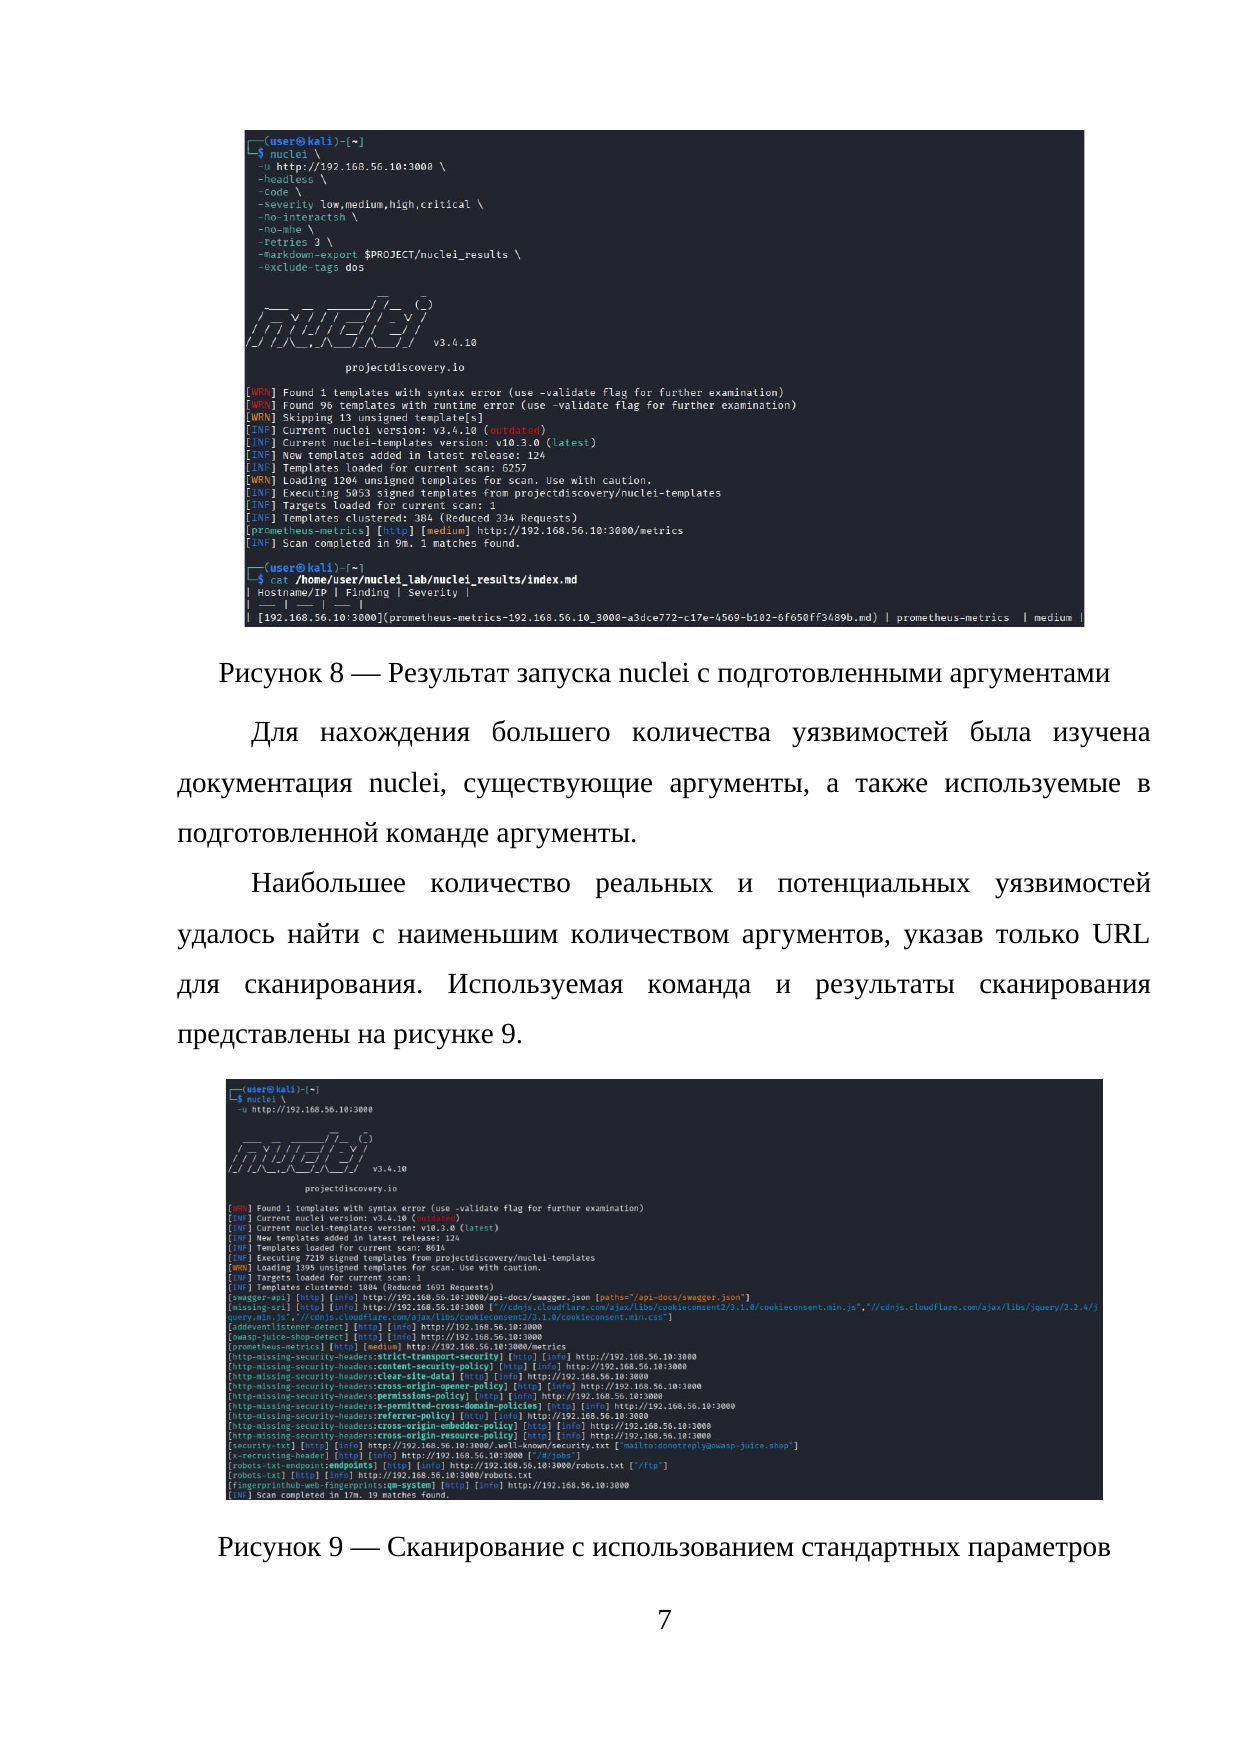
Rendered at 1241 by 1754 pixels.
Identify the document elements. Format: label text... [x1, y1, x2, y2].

picture [225, 1079, 1103, 1500]
picture [244, 130, 1085, 627]
text Рисунок 9 — Сканирование с использованием стандартных параметров [177, 1079, 1152, 1562]
text Рисунок 8 — Результат запуска nuclei с подготовленными аргументами [217, 656, 1111, 689]
text Для нахождения большего количества уязвимостей была изучена документация nuclei, существующие аргументы, а также используемые в подготовленной команде аргументы. [177, 714, 1152, 849]
text Наибольшее количество реальных и потенциальных уязвимостей удалось найти с наименьшим количеством аргументов, указав только URL для сканирования. Используемая команда и результаты сканирования представлены на рисунке 9. [177, 866, 1152, 1050]
